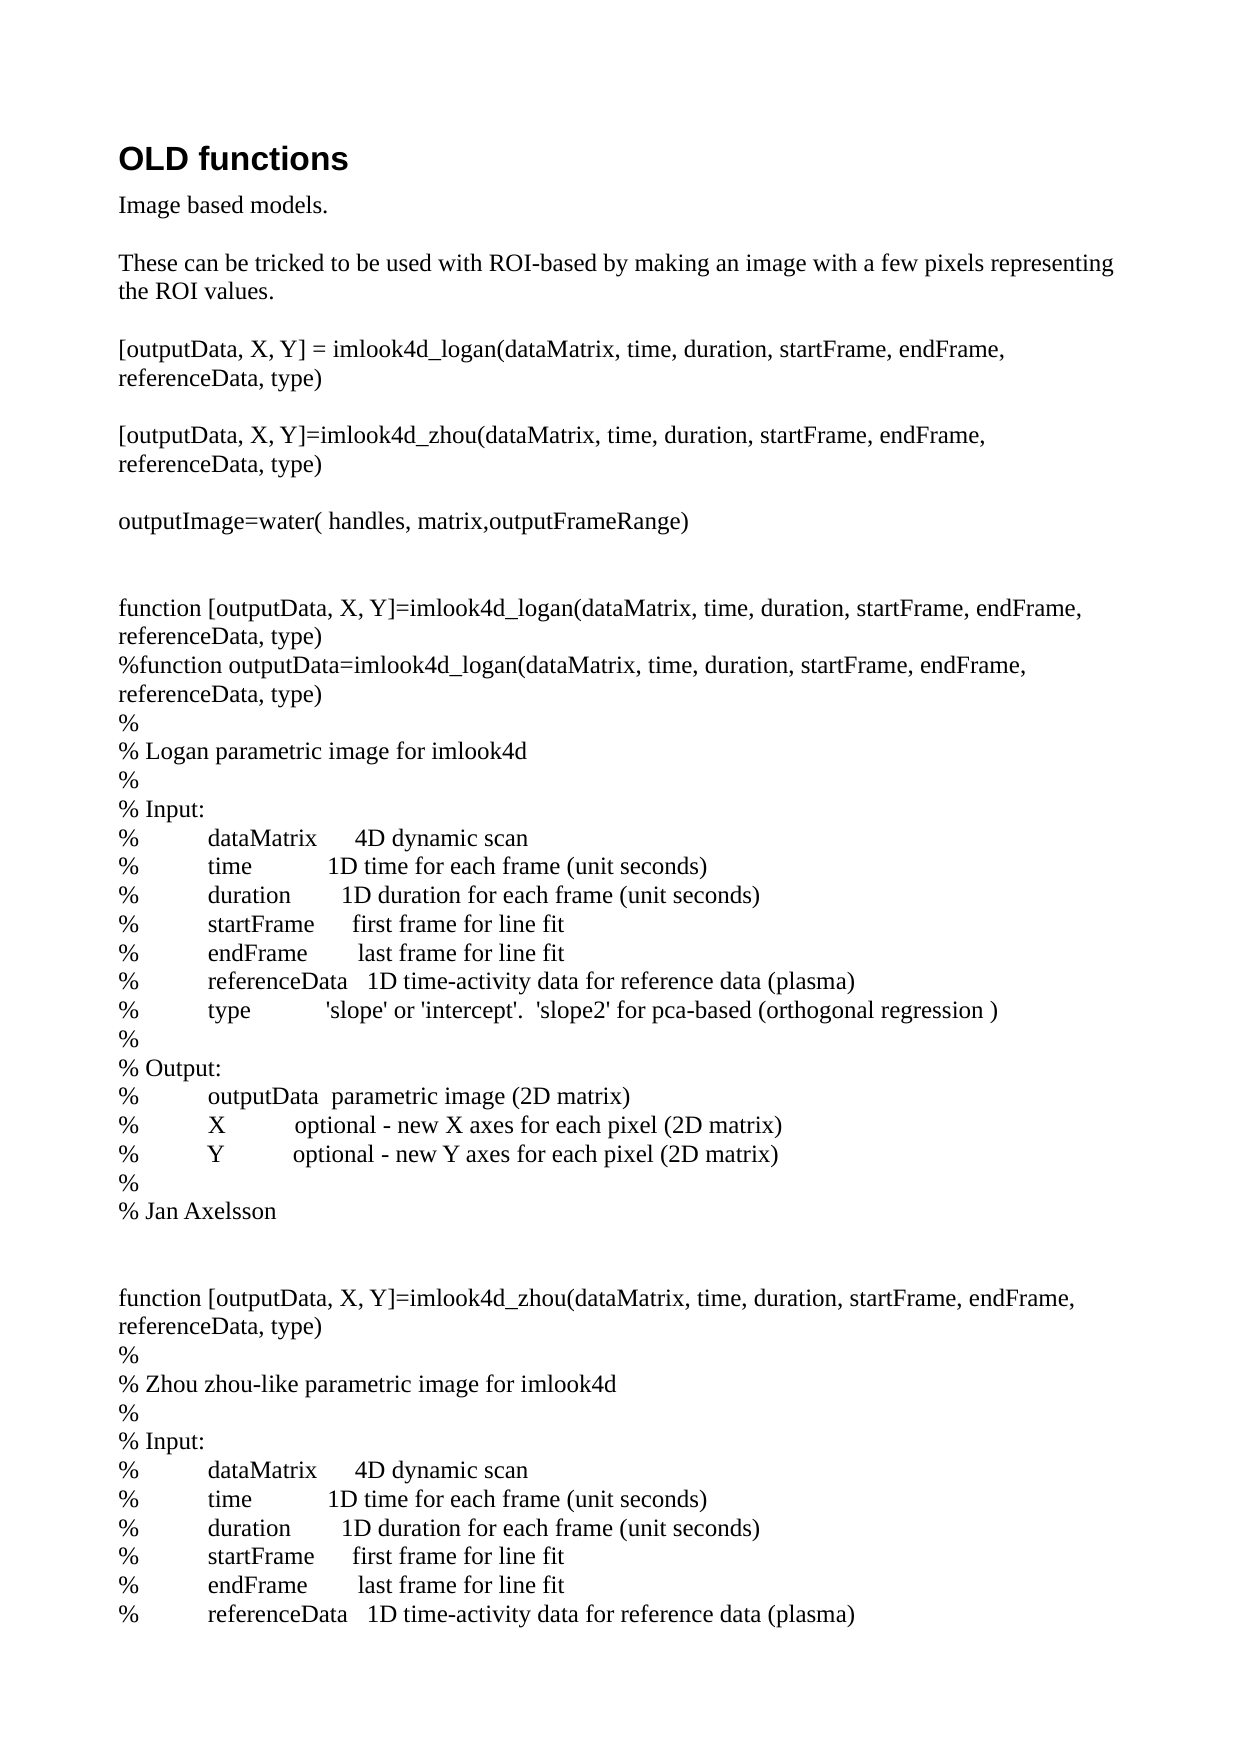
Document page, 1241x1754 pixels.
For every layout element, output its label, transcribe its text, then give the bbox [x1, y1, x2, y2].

text % startFrame first frame for line fit [118, 909, 1122, 938]
text % Y optional - new Y axes for each pixel (2D matrix) [118, 1139, 1122, 1168]
text function [outputData, X, Y]=imlook4d_zhou(dataMatrix, time, duration, startFrame, endFrame, referenceData, type) [118, 1283, 1122, 1340]
text % type 'slope' or 'intercept'. 'slope2' for pca-based (orthogonal regression ) [118, 995, 1122, 1024]
text % referenceData 1D time-activity data for reference data (plasma) [118, 1599, 1122, 1628]
text % duration 1D duration for each frame (unit seconds) [118, 880, 1122, 909]
text % Jan Axelsson [118, 1196, 1122, 1225]
text % X optional - new X axes for each pixel (2D matrix) [118, 1110, 1122, 1139]
text Image based models. [118, 190, 1122, 219]
text % Input: [118, 794, 1122, 823]
text % time 1D time for each frame (unit seconds) [118, 1484, 1122, 1513]
text % Output: [118, 1053, 1122, 1081]
text % Logan parametric image for imlook4d [118, 736, 1122, 765]
text % dataMatrix 4D dynamic scan [118, 1455, 1122, 1484]
text % dataMatrix 4D dynamic scan [118, 823, 1122, 851]
text [outputData, X, Y]=imlook4d_zhou(dataMatrix, time, duration, startFrame, endFrame, referenceData, type) [118, 420, 1122, 478]
text These can be tricked to be used with ROI-based by making an image with a few pixels representing the ROI values. [118, 248, 1122, 305]
text outputImage=water( handles, matrix,outputFrameRange) [118, 506, 1122, 535]
text %function outputData=imlook4d_logan(dataMatrix, time, duration, startFrame, endFrame, referenceData, type) [118, 650, 1122, 708]
text % [118, 1340, 1122, 1369]
text % Input: [118, 1426, 1122, 1455]
text % outputData parametric image (2D matrix) [118, 1081, 1122, 1110]
text % [118, 1168, 1122, 1196]
text % referenceData 1D time-activity data for reference data (plasma) [118, 966, 1122, 995]
text % [118, 708, 1122, 736]
text function [outputData, X, Y]=imlook4d_logan(dataMatrix, time, duration, startFrame, endFrame, referenceData, type) [118, 593, 1122, 650]
text % [118, 765, 1122, 794]
text % time 1D time for each frame (unit seconds) [118, 851, 1122, 880]
text % [118, 1398, 1122, 1426]
subtitle OLD functions [118, 139, 1122, 178]
text [outputData, X, Y] = imlook4d_logan(dataMatrix, time, duration, startFrame, endFrame, referenceData, type) [118, 334, 1122, 391]
text % [118, 1024, 1122, 1053]
text % endFrame last frame for line fit [118, 1570, 1122, 1599]
text % Zhou zhou-like parametric image for imlook4d [118, 1369, 1122, 1398]
text % duration 1D duration for each frame (unit seconds) [118, 1513, 1122, 1541]
text % endFrame last frame for line fit [118, 938, 1122, 966]
text % startFrame first frame for line fit [118, 1541, 1122, 1570]
